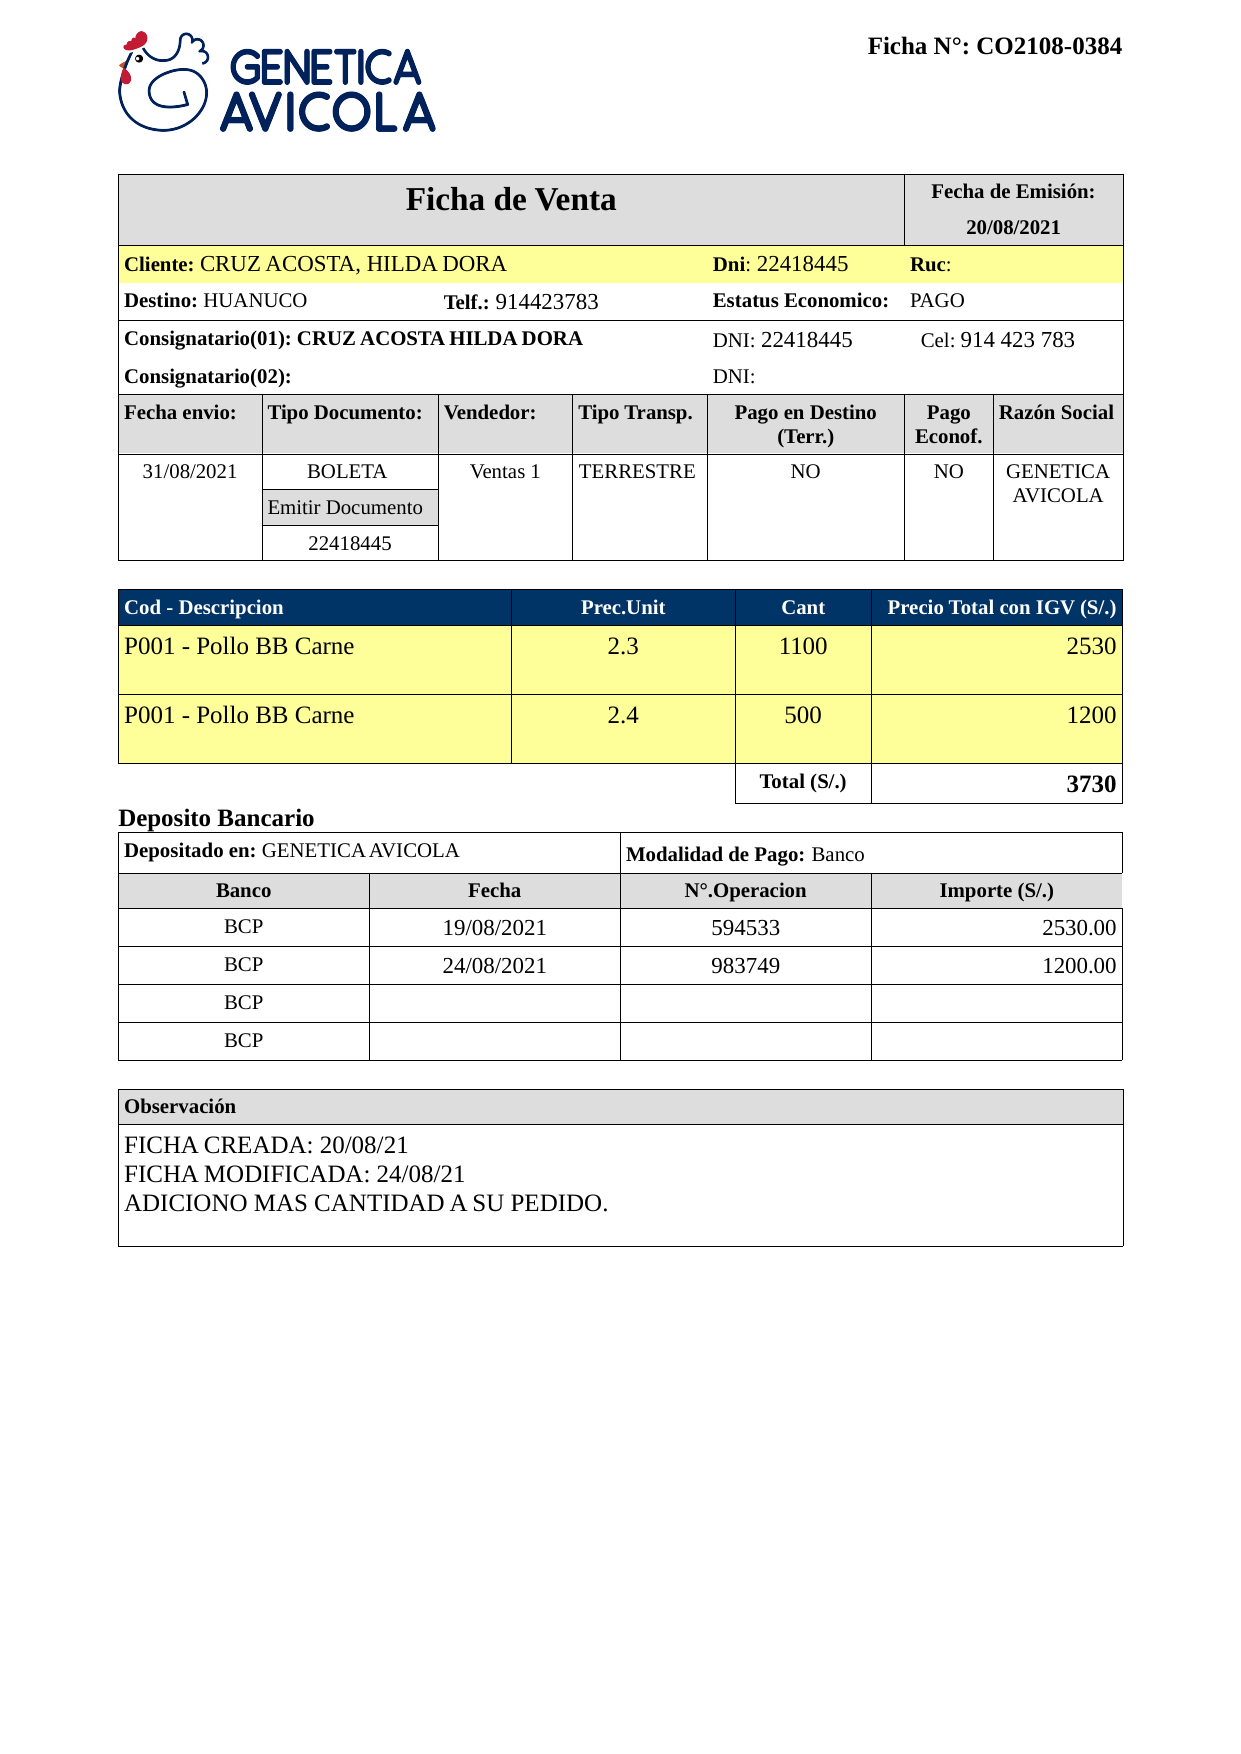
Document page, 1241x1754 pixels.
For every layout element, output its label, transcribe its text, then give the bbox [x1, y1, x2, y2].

table_cell [511, 764, 735, 803]
table_header Ficha de Venta [119, 175, 904, 245]
table_cell 2.4 [512, 695, 735, 763]
table_header Cod - Descripcion [119, 590, 511, 625]
table_header Depositado en: GENETICA AVICOLA [119, 833, 620, 872]
table_cell Total (S/.) [736, 764, 871, 803]
table_header Cant [736, 590, 871, 625]
table_cell Consignatario(01): CRUZ ACOSTA HILDA DORA [119, 321, 707, 358]
table_cell BCP [119, 909, 369, 946]
text Deposito Bancario [118, 803, 1122, 832]
table_cell DNI: [707, 358, 1123, 394]
table_cell Ventas 1 [439, 455, 572, 560]
table_header Precio Total con IGV (S/.) [872, 590, 1122, 625]
table_cell [621, 1023, 871, 1060]
table_cell Pago en Destino (Terr.) [708, 395, 904, 453]
table_cell NO [905, 455, 993, 560]
table_cell [118, 764, 511, 803]
table_header Observación [119, 1090, 1123, 1124]
table_cell Razón Social [994, 395, 1123, 453]
table_cell Consignatario(02): [119, 358, 707, 394]
table_cell NO [708, 455, 904, 560]
table_cell Banco [119, 874, 369, 908]
table_header Fecha de Emisión: [905, 175, 1123, 209]
table_cell 19/08/2021 [370, 909, 620, 946]
table_cell TERRESTRE [573, 455, 707, 560]
table_cell 3730 [872, 764, 1122, 803]
table_cell Emitir Documento [263, 490, 438, 525]
table_cell 594533 [621, 909, 871, 946]
table_cell GENETICA AVICOLA [994, 455, 1123, 560]
picture [118, 31, 436, 132]
table_cell 2530 [872, 626, 1122, 694]
table_cell 31/08/2021 [119, 455, 262, 560]
table_cell 2530.00 [872, 909, 1122, 946]
table_cell Telf.: 914423783 [438, 283, 707, 320]
table_cell Cel: 914 423 783 [915, 321, 1123, 358]
table_cell [370, 1023, 620, 1060]
table_header Prec.Unit [512, 590, 735, 625]
table_cell 1200 [872, 695, 1122, 763]
table_cell BCP [119, 985, 369, 1022]
table_cell 20/08/2021 [905, 209, 1123, 245]
table_cell 2.3 [512, 626, 735, 694]
table_cell Fecha [370, 874, 620, 908]
table_header Modalidad de Pago: Banco [621, 833, 1122, 872]
table_cell 983749 [621, 947, 871, 984]
table_cell 22418445 [263, 526, 438, 560]
table_cell Tipo Transp. [573, 395, 707, 453]
table_cell [872, 985, 1122, 1022]
table_cell BOLETA [263, 455, 438, 489]
table_cell [621, 985, 871, 1022]
table_cell Fecha envio: [119, 395, 262, 453]
table_cell 1200.00 [872, 947, 1122, 984]
table_cell PAGO [904, 283, 1123, 320]
table_cell 1100 [736, 626, 871, 694]
table_cell P001 - Pollo BB Carne [119, 626, 511, 694]
table_cell Importe (S/.) [872, 874, 1122, 908]
table_cell BCP [119, 1023, 369, 1060]
table_cell DNI: 22418445 [707, 321, 915, 358]
table_cell N°.Operacion [621, 874, 871, 908]
table_cell [370, 985, 620, 1022]
table_cell Dni: 22418445 [707, 246, 904, 283]
table_cell BCP [119, 947, 369, 984]
table_cell Tipo Documento: [263, 395, 438, 453]
table_cell Cliente: CRUZ ACOSTA, HILDA DORA [119, 246, 707, 283]
table_cell Vendedor: [439, 395, 572, 453]
table_cell [872, 1023, 1122, 1060]
table_cell 500 [736, 695, 871, 763]
table_cell Destino: HUANUCO [119, 283, 438, 320]
table_cell 24/08/2021 [370, 947, 620, 984]
table_cell Pago Econof. [905, 395, 993, 453]
table_cell FICHA CREADA: 20/08/21 FICHA MODIFICADA: 24/08/21 ADICIONO MAS CANTIDAD A SU PEDIDO. [119, 1125, 1123, 1246]
table_cell Estatus Economico: [707, 283, 904, 320]
table_cell P001 - Pollo BB Carne [119, 695, 511, 763]
table_cell Ruc: [904, 246, 1123, 283]
